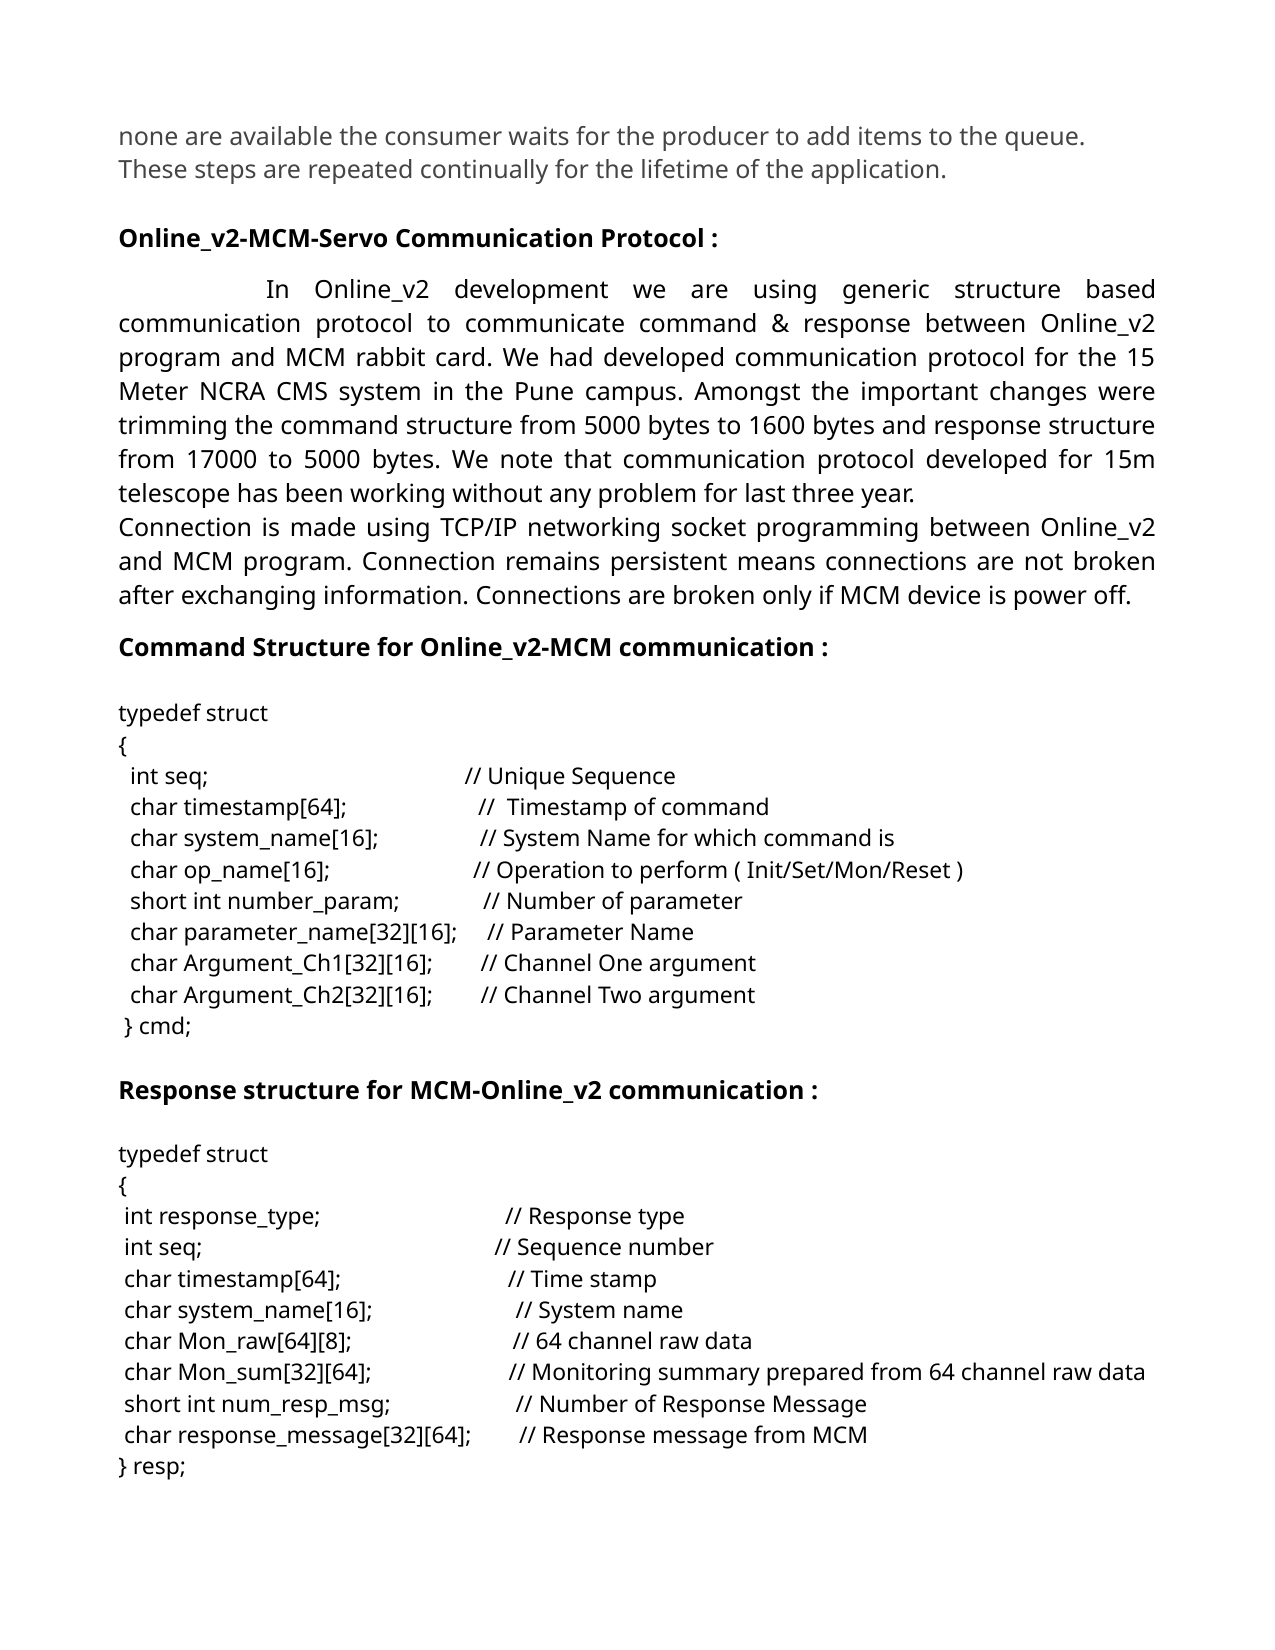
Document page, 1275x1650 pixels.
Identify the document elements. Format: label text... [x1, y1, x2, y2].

text Connection is made using TCP/IP networking socket programming between Online_v2 and MCM program. Connection remains persistent means connections are not broken after exchanging information. Connections are broken only if MCM device is power off. [118, 510, 1157, 612]
text int response_type; // Response type [118, 1200, 1157, 1231]
text { [118, 1169, 1157, 1200]
text char op_name[16]; // Operation to perform ( Init/Set/Mon/Reset ) [118, 853, 1157, 885]
text int seq; // Sequence number [118, 1231, 1157, 1263]
text typedef struct [118, 1138, 1157, 1169]
text } resp; [118, 1450, 1157, 1481]
text { [118, 728, 1157, 760]
text Online_v2-MCM-Servo Communication Protocol : [118, 220, 1157, 254]
text char system_name[16]; // System Name for which command is [118, 822, 1157, 853]
text char system_name[16]; // System name [118, 1294, 1157, 1325]
text } cmd; [118, 1010, 1157, 1041]
text char parameter_name[32][16]; // Parameter Name [118, 916, 1157, 947]
text char response_message[32][64]; // Response message from MCM [118, 1419, 1157, 1450]
text In Online_v2 development we are using generic structure based communication protocol to communicate command & response between Online_v2 program and MCM rabbit card. We had developed communication protocol for the 15 Meter NCRA CMS system in the Pune campus. Amongst the important changes were trimming the command structure from 5000 bytes to 1600 bytes and response structure from 17000 to 5000 bytes. We note that communication protocol developed for 15m telescope has been working without any problem for last three year. [118, 271, 1157, 510]
text char Mon_sum[32][64]; // Monitoring summary prepared from 64 channel raw data [118, 1356, 1157, 1388]
text none are available the consumer waits for the producer to add items to the queue. These steps are repeated continually for the lifetime of the application. [118, 118, 1157, 186]
text char timestamp[64]; // Timestamp of command [118, 791, 1157, 822]
text Response structure for MCM-Online_v2 communication : [118, 1072, 1157, 1106]
text short int num_resp_msg; // Number of Response Message [118, 1388, 1157, 1419]
text typedef struct [118, 697, 1157, 728]
text int seq; // Unique Sequence [118, 760, 1157, 791]
text Command Structure for Online_v2-MCM communication : [118, 629, 1157, 663]
text char Argument_Ch2[32][16]; // Channel Two argument [118, 978, 1157, 1010]
text char timestamp[64]; // Time stamp [118, 1263, 1157, 1294]
text short int number_param; // Number of parameter [118, 885, 1157, 916]
text char Mon_raw[64][8]; // 64 channel raw data [118, 1325, 1157, 1356]
text char Argument_Ch1[32][16]; // Channel One argument [118, 947, 1157, 978]
